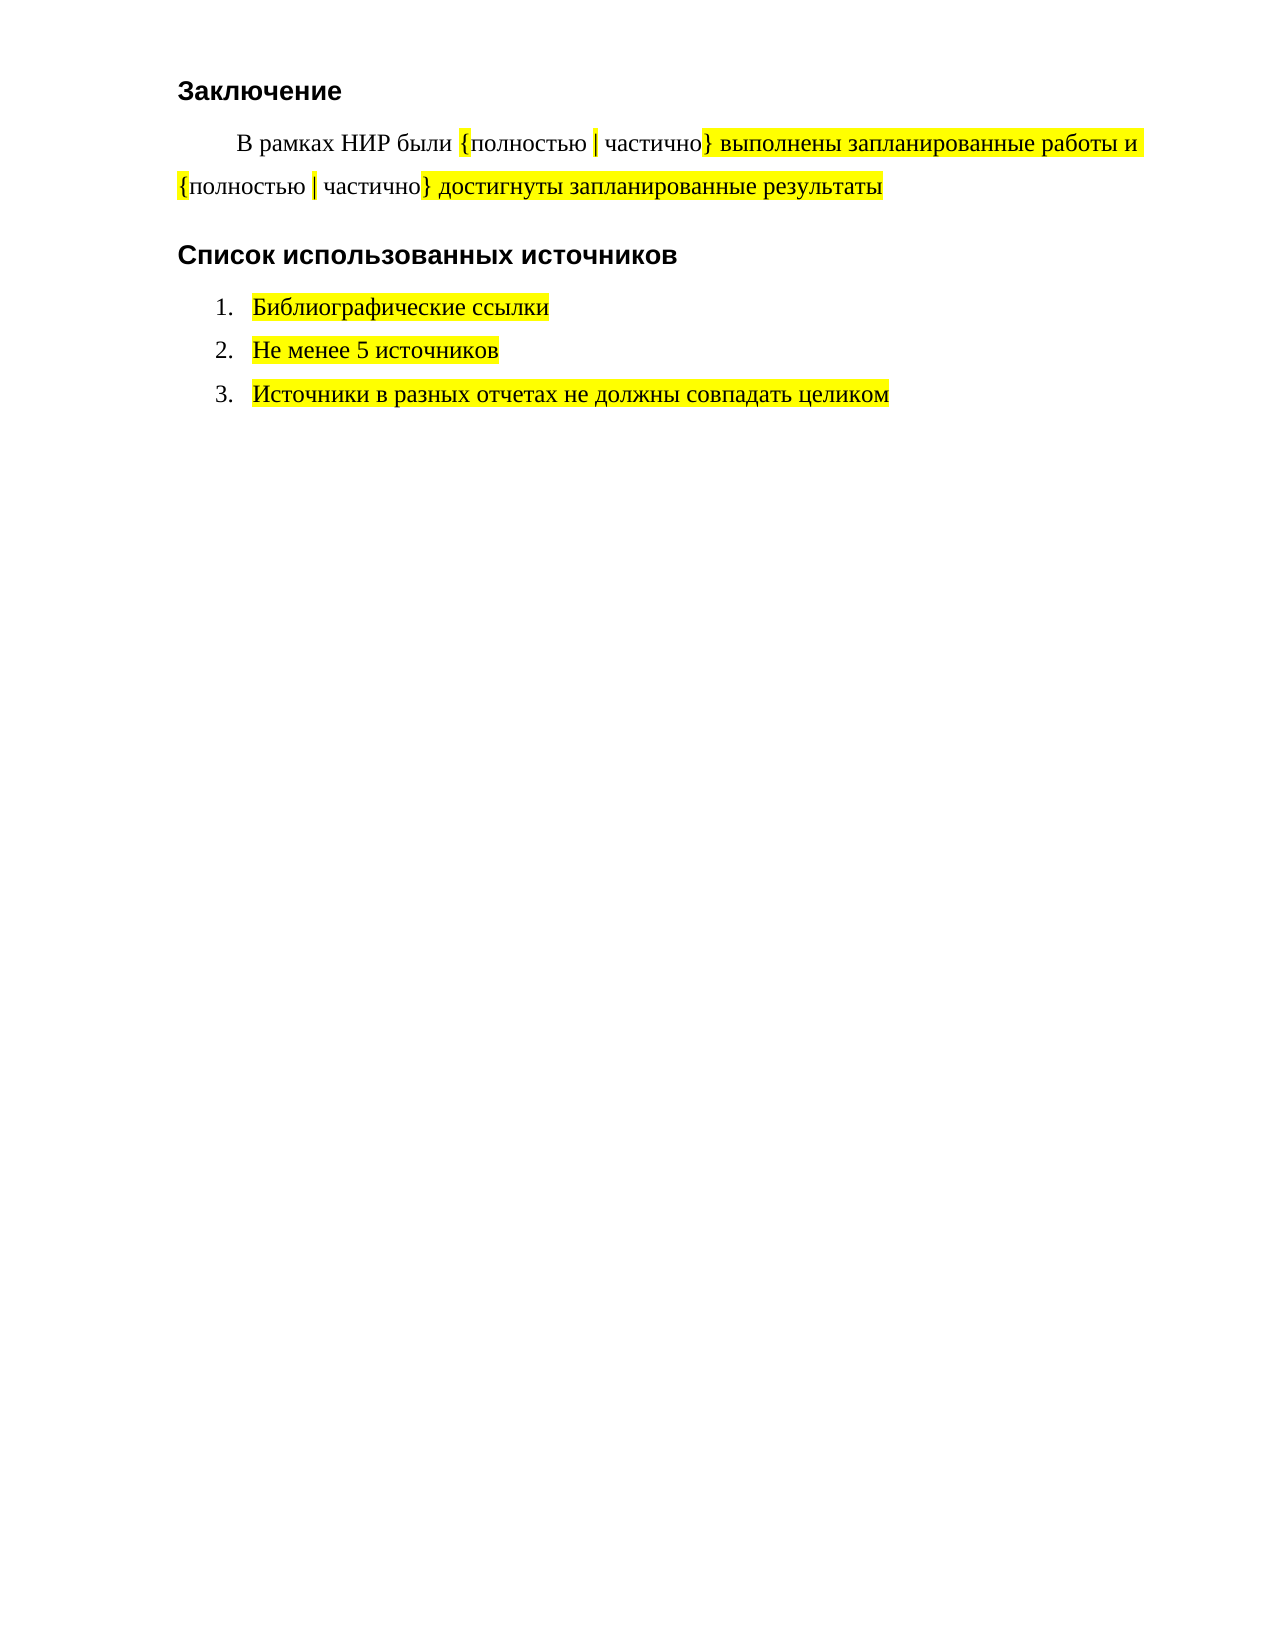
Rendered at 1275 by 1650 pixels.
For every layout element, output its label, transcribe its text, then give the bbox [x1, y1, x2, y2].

list Источники в разных отчетах не должны совпадать целиком [215, 379, 1186, 407]
text В рамках НИР были {полностью | частично} выполнены запланированные работы и {полностью | частично} достигнуты запланированные результаты [177, 128, 1186, 200]
list Библиографические ссылки [215, 292, 1186, 321]
subtitle Список использованных источников [177, 239, 1186, 271]
list Не менее 5 источников [215, 336, 1186, 364]
subtitle Заключение [177, 75, 1186, 106]
